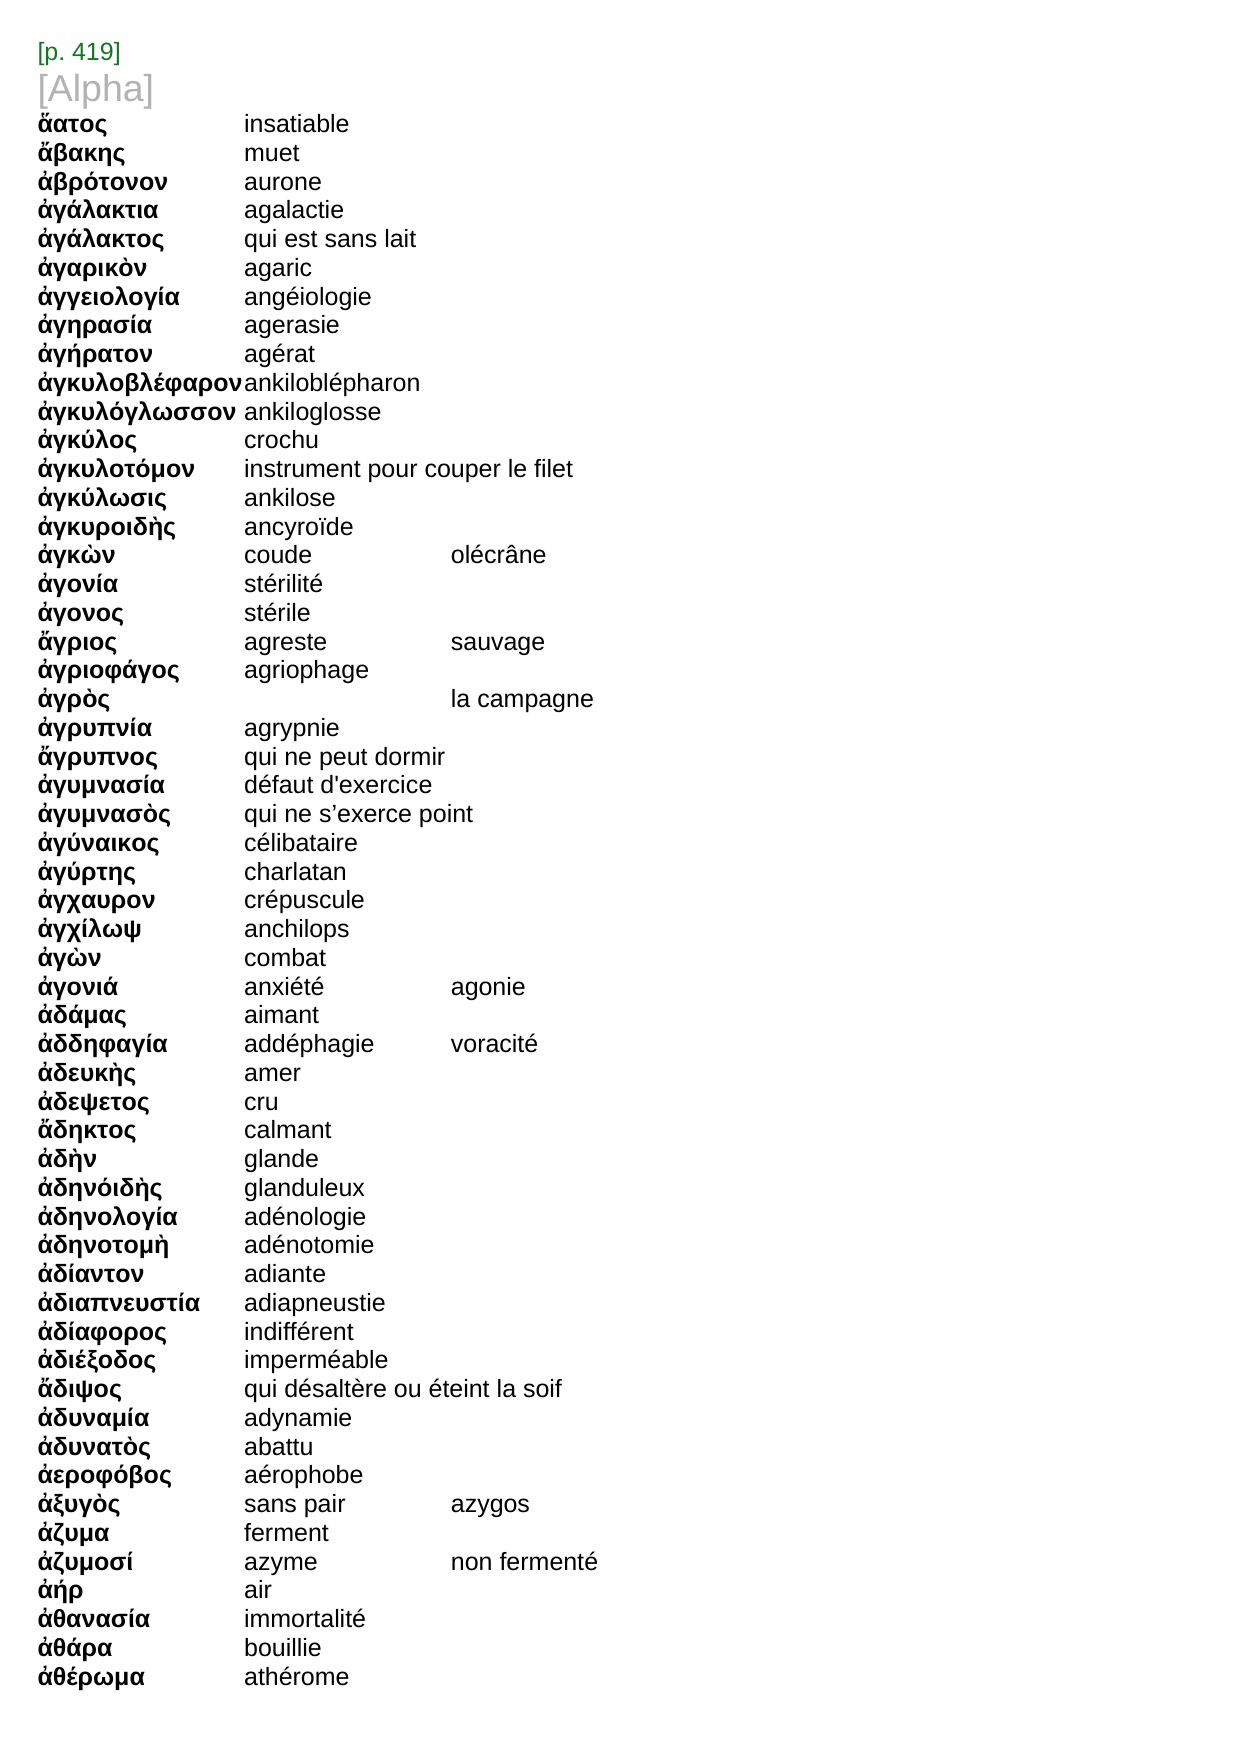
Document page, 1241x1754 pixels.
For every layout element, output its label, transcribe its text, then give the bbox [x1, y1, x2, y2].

text ἀήρ air [37, 1575, 1203, 1604]
text ἀγκυλοτόμον instrument pour couper le filet [37, 454, 1203, 483]
text ἀγονία stérilité [37, 569, 1203, 598]
text ἀδηνόιδὴς glanduleux [37, 1173, 1203, 1202]
text ἀθάρα bouillie [37, 1633, 1203, 1662]
text ἀδίαφορος indifférent [37, 1317, 1203, 1345]
text ἀγαρικὸν agaric [37, 253, 1203, 282]
text ἀζυμα ferment [37, 1518, 1203, 1547]
text ἀδιέξοδος imperméable [37, 1345, 1203, 1374]
text ἀβρότονον aurone [37, 167, 1203, 195]
text ἀγκυλόγλωσσον ankiloglosse [37, 397, 1203, 425]
text ἀγριοφάγος agriophage [37, 655, 1203, 684]
text ἀγχίλωψ anchilops [37, 914, 1203, 943]
text ἀδίαντον adiante [37, 1259, 1203, 1288]
text ἀγυμνασία défaut d'exercice [37, 770, 1203, 799]
text ἀδεψετος cru [37, 1087, 1203, 1115]
text ἀγκύλος crochu [37, 425, 1203, 454]
text ἀδάμας aimant [37, 1000, 1203, 1029]
text ἄβακης muet [37, 138, 1203, 167]
text ἀγάλακτος qui est sans lait [37, 224, 1203, 253]
text ἄγριος agreste sauvage [37, 627, 1203, 655]
text ἀδηνοτομὴ adénotomie [37, 1230, 1203, 1259]
text ἀδηνολογία adénologie [37, 1202, 1203, 1230]
text ἀγηρασία agerasie [37, 310, 1203, 339]
text ἀδυναμία adynamie [37, 1403, 1203, 1432]
text ἀδὴν glande [37, 1144, 1203, 1173]
text ἀγρυπνία agrypnie [37, 713, 1203, 742]
text ἀγυμνασὸς qui ne s’exerce point [37, 799, 1203, 828]
text ἄδηκτος calmant [37, 1115, 1203, 1144]
text ἀγκὼν coude olécrâne [37, 540, 1203, 569]
text ἀδυνατὸς abattu [37, 1432, 1203, 1460]
text ἀγύναικος célibataire [37, 828, 1203, 857]
text ἀγήρατον agérat [37, 339, 1203, 368]
text ἀδδηφαγία addéphagie voracité [37, 1029, 1203, 1058]
text ἀγύρτης charlatan [37, 857, 1203, 885]
text [p. 419] [37, 37, 1203, 66]
text ἄγρυπνος qui ne peut dormir [37, 742, 1203, 770]
text ἀθέρωμα athérome [37, 1662, 1203, 1690]
text ἀζυμοσί azyme non fermenté [37, 1547, 1203, 1575]
text ἀγρὸς la campagne [37, 684, 1203, 713]
text ἀγὼν combat [37, 943, 1203, 972]
text ἀγονος stérile [37, 598, 1203, 627]
text ἀδευκὴς amer [37, 1058, 1203, 1087]
text ἀγκύλωσις ankilose [37, 483, 1203, 512]
text ἀγγειολογία angéiologie [37, 282, 1203, 310]
text ἀγονιά anxiété agonie [37, 972, 1203, 1000]
text ἀγάλακτια agalactie [37, 195, 1203, 224]
text ἀεροφόβος aérophobe [37, 1460, 1203, 1489]
subtitle [Alpha] [37, 66, 1203, 109]
text ἅατος insatiable [37, 109, 1203, 138]
text ἀγκυλοβλέφαρον ankiloblépharon [37, 368, 1203, 397]
text ἀγχαυρον crépuscule [37, 885, 1203, 914]
text ἀδιαπνευστία adiapneustie [37, 1288, 1203, 1317]
text ἀξυγὸς sans pair azygos [37, 1489, 1203, 1518]
text ἄδιψος qui désaltère ou éteint la soif [37, 1374, 1203, 1403]
text ἀθανασία immortalité [37, 1604, 1203, 1633]
text ἀγκυροιδὴς ancyroïde [37, 512, 1203, 540]
